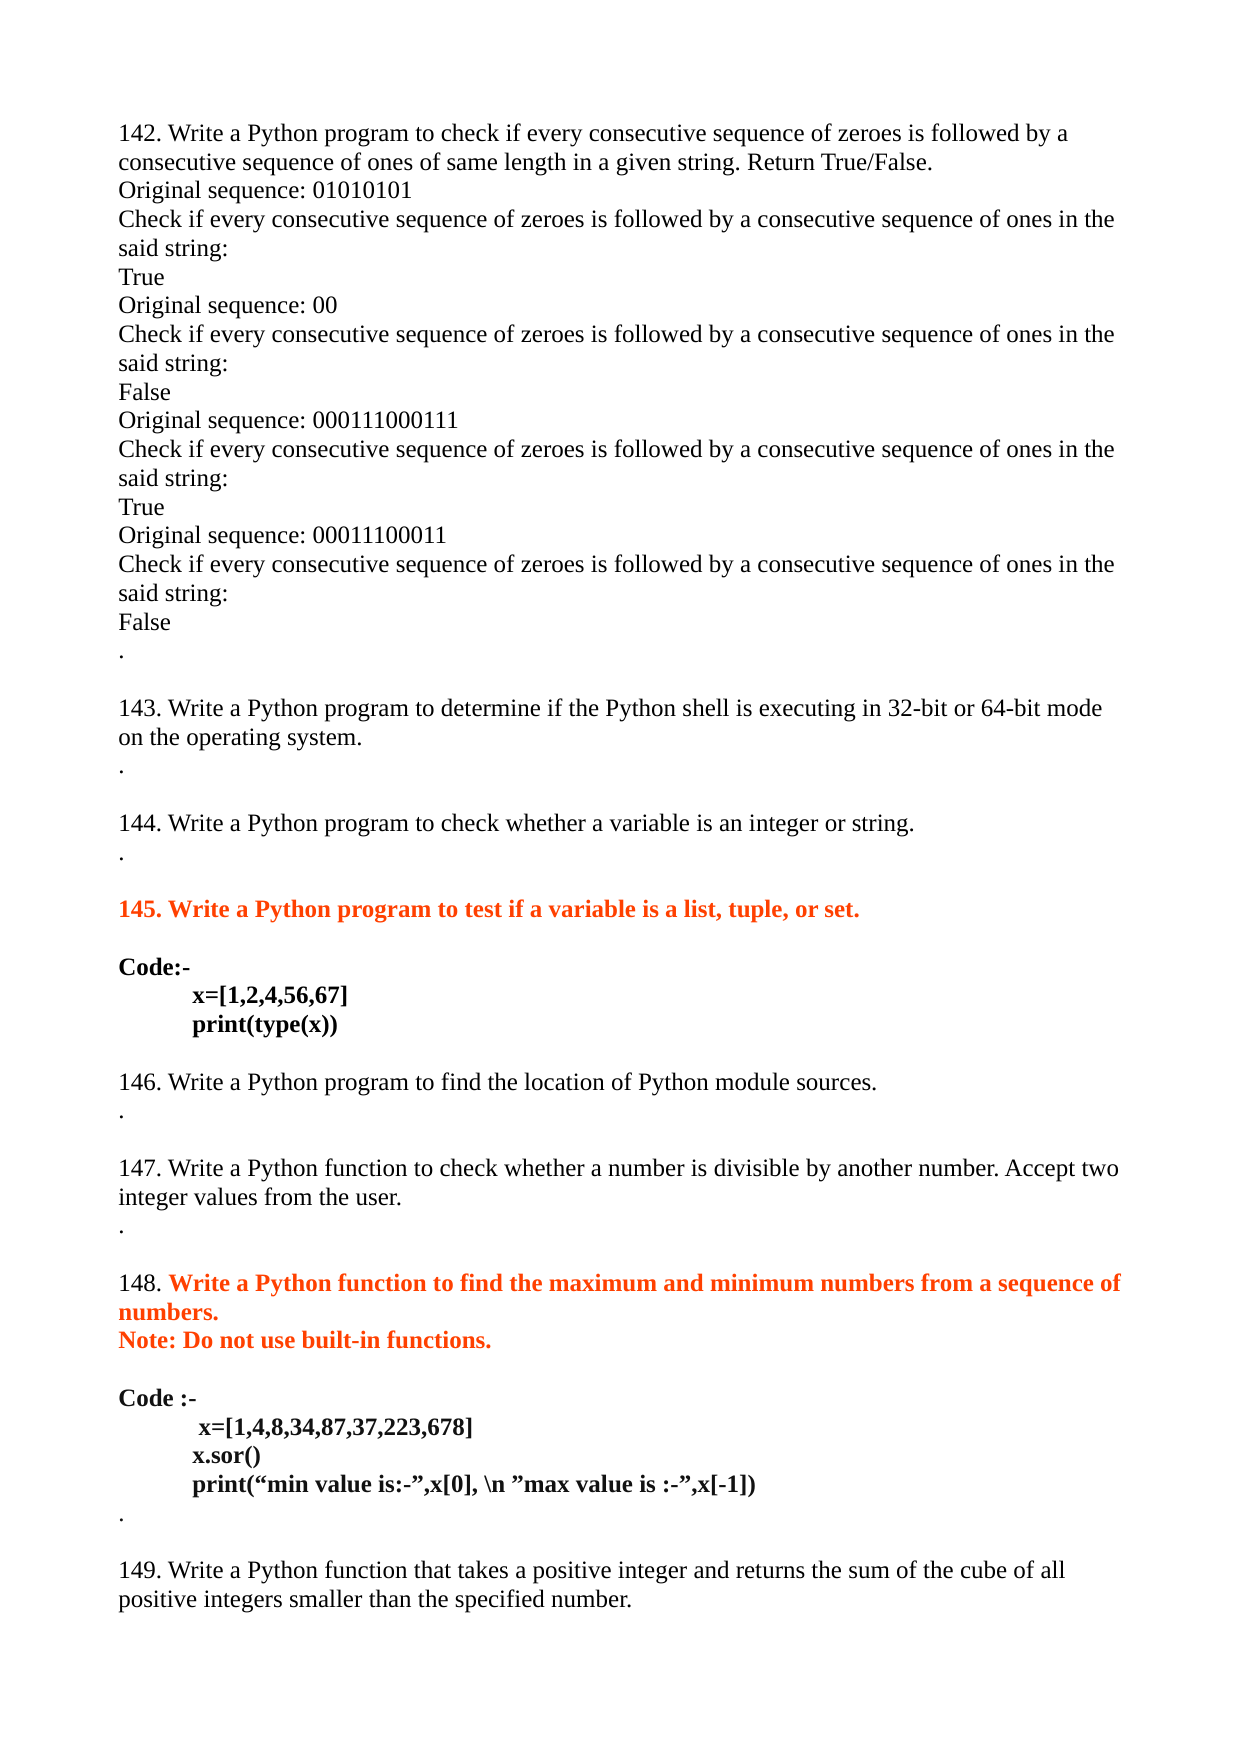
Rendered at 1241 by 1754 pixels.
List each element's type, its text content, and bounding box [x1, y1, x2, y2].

text Original sequence: 00 [118, 291, 1122, 319]
text . [118, 1498, 1122, 1527]
text . [118, 751, 1122, 779]
text True [118, 262, 1122, 291]
text Check if every consecutive sequence of zeroes is followed by a consecutive sequence of ones in the said string: [118, 434, 1122, 492]
text . [118, 1211, 1122, 1239]
text 146. Write a Python program to find the location of Python module sources. [118, 1067, 1122, 1096]
text . [118, 837, 1122, 866]
text Check if every consecutive sequence of zeroes is followed by a consecutive sequence of ones in the said string: [118, 204, 1122, 262]
text x=[1,2,4,56,67] [118, 981, 1122, 1009]
text print(“min value is:-”,x[0], \n ”max value is :-”,x[-1]) [118, 1469, 1122, 1498]
text Code :- [118, 1383, 1122, 1412]
text Original sequence: 00011100011 [118, 521, 1122, 549]
text Check if every consecutive sequence of zeroes is followed by a consecutive sequence of ones in the said string: [118, 319, 1122, 377]
text Check if every consecutive sequence of zeroes is followed by a consecutive sequence of ones in the said string: [118, 549, 1122, 607]
text 144. Write a Python program to check whether a variable is an integer or string. [118, 808, 1122, 837]
text 142. Write a Python program to check if every consecutive sequence of zeroes is followed by a consecutive sequence of ones of same length in a given string. Return True/False. [118, 118, 1122, 176]
text 145. Write a Python program to test if a variable is a list, tuple, or set. [118, 894, 1122, 923]
text 143. Write a Python program to determine if the Python shell is executing in 32-bit or 64-bit mode on the operating system. [118, 693, 1122, 751]
text 148. Write a Python function to find the maximum and minimum numbers from a sequence of numbers. [118, 1268, 1122, 1326]
text print(type(x)) [118, 1009, 1122, 1038]
text Original sequence: 01010101 [118, 176, 1122, 204]
text False [118, 377, 1122, 406]
text 149. Write a Python function that takes a positive integer and returns the sum of the cube of all positive integers smaller than the specified number. [118, 1556, 1122, 1613]
text x.sor() [118, 1441, 1122, 1469]
text x=[1,4,8,34,87,37,223,678] [118, 1412, 1122, 1441]
text Code:- [118, 952, 1122, 981]
text 147. Write a Python function to check whether a number is divisible by another number. Accept two integer values from the user. [118, 1153, 1122, 1211]
text Original sequence: 000111000111 [118, 406, 1122, 434]
text True [118, 492, 1122, 521]
text . [118, 636, 1122, 664]
text Note: Do not use built-in functions. [118, 1326, 1122, 1354]
text False [118, 607, 1122, 636]
text . [118, 1096, 1122, 1124]
